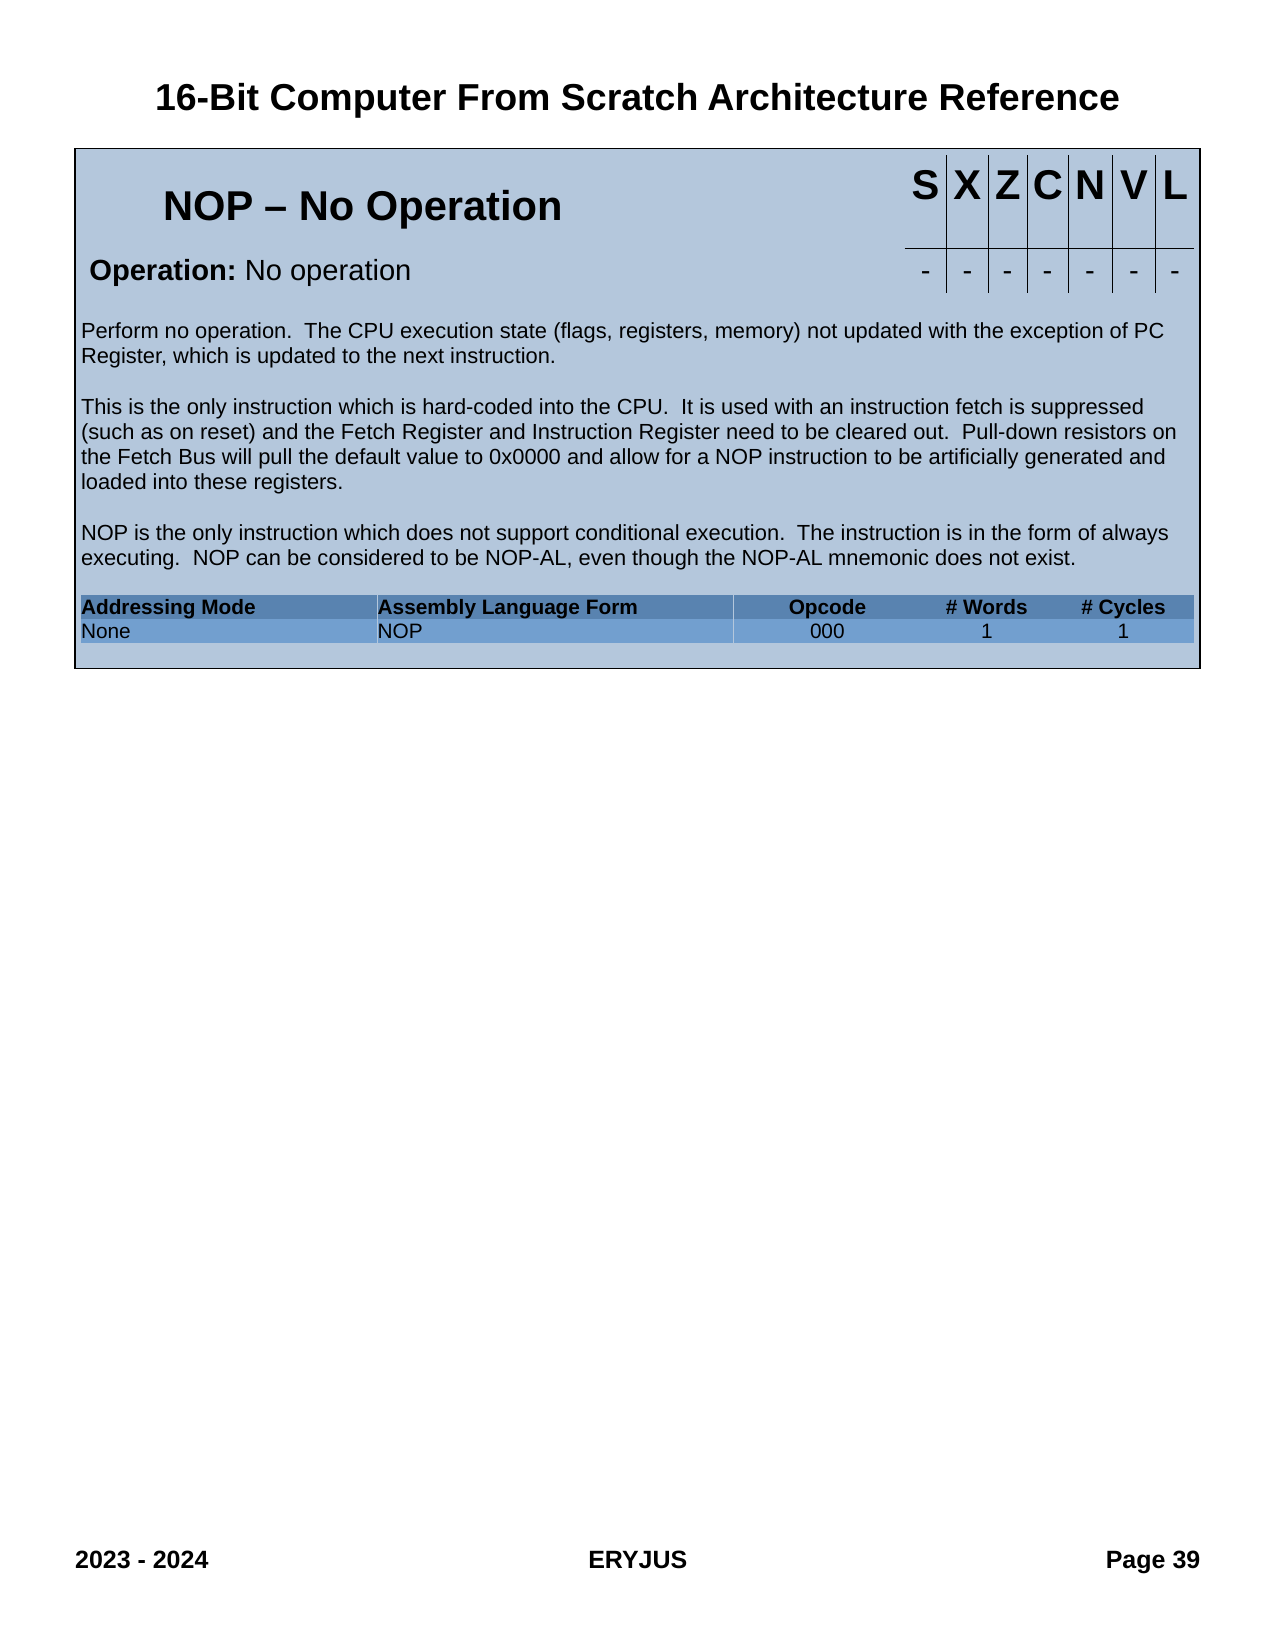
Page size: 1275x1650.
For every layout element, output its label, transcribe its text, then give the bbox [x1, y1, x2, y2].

table_cell 1 [921, 619, 1052, 643]
table_header Opcode [734, 595, 921, 619]
table_cell - [1156, 249, 1194, 293]
table_header NOP – No Operation [83, 155, 904, 248]
table_header Z [989, 155, 1027, 248]
table_header X [947, 155, 988, 248]
table_header N [1069, 155, 1112, 248]
table_cell 1 [1052, 619, 1194, 643]
table_cell - [1069, 249, 1112, 293]
table_cell - [989, 249, 1027, 293]
table_header Assembly Language Form [378, 595, 733, 619]
table_cell None [81, 619, 377, 643]
table_cell Operation: No operation [83, 248, 904, 293]
table_header Addressing Mode [81, 595, 377, 619]
table_cell NOP [378, 619, 733, 643]
table_header Perform no operation. The CPU execution state (flags, registers, memory) not updated with the exception of PC Register, which is updated to the next instruction. This is the only instruction which is hard-coded into the CPU. It is used with an instruction fetch is suppressed (such as on reset) and the Fetch Register and Instruction Register need to be cleared out. Pull-down resistors on the Fetch Bus will pull the default value to 0x0000 and allow for a NOP instruction to be artificially generated and loaded into these registers. NOP is the only instruction which does not support conditional execution. The instruction is in the form of always executing. NOP can be considered to be NOP-AL, even though the NOP-AL mnemonic does not exist. [76, 149, 1199, 668]
table_header S [905, 155, 946, 248]
table_cell - [905, 249, 946, 293]
table_header C [1028, 155, 1068, 248]
table_cell - [1113, 249, 1155, 293]
table_header # Cycles [1052, 595, 1194, 619]
table_cell - [1028, 249, 1068, 293]
table_cell 000 [734, 619, 921, 643]
table_header L [1156, 155, 1194, 248]
table_header V [1113, 155, 1155, 248]
table_header # Words [921, 595, 1052, 619]
table_cell - [947, 249, 988, 293]
